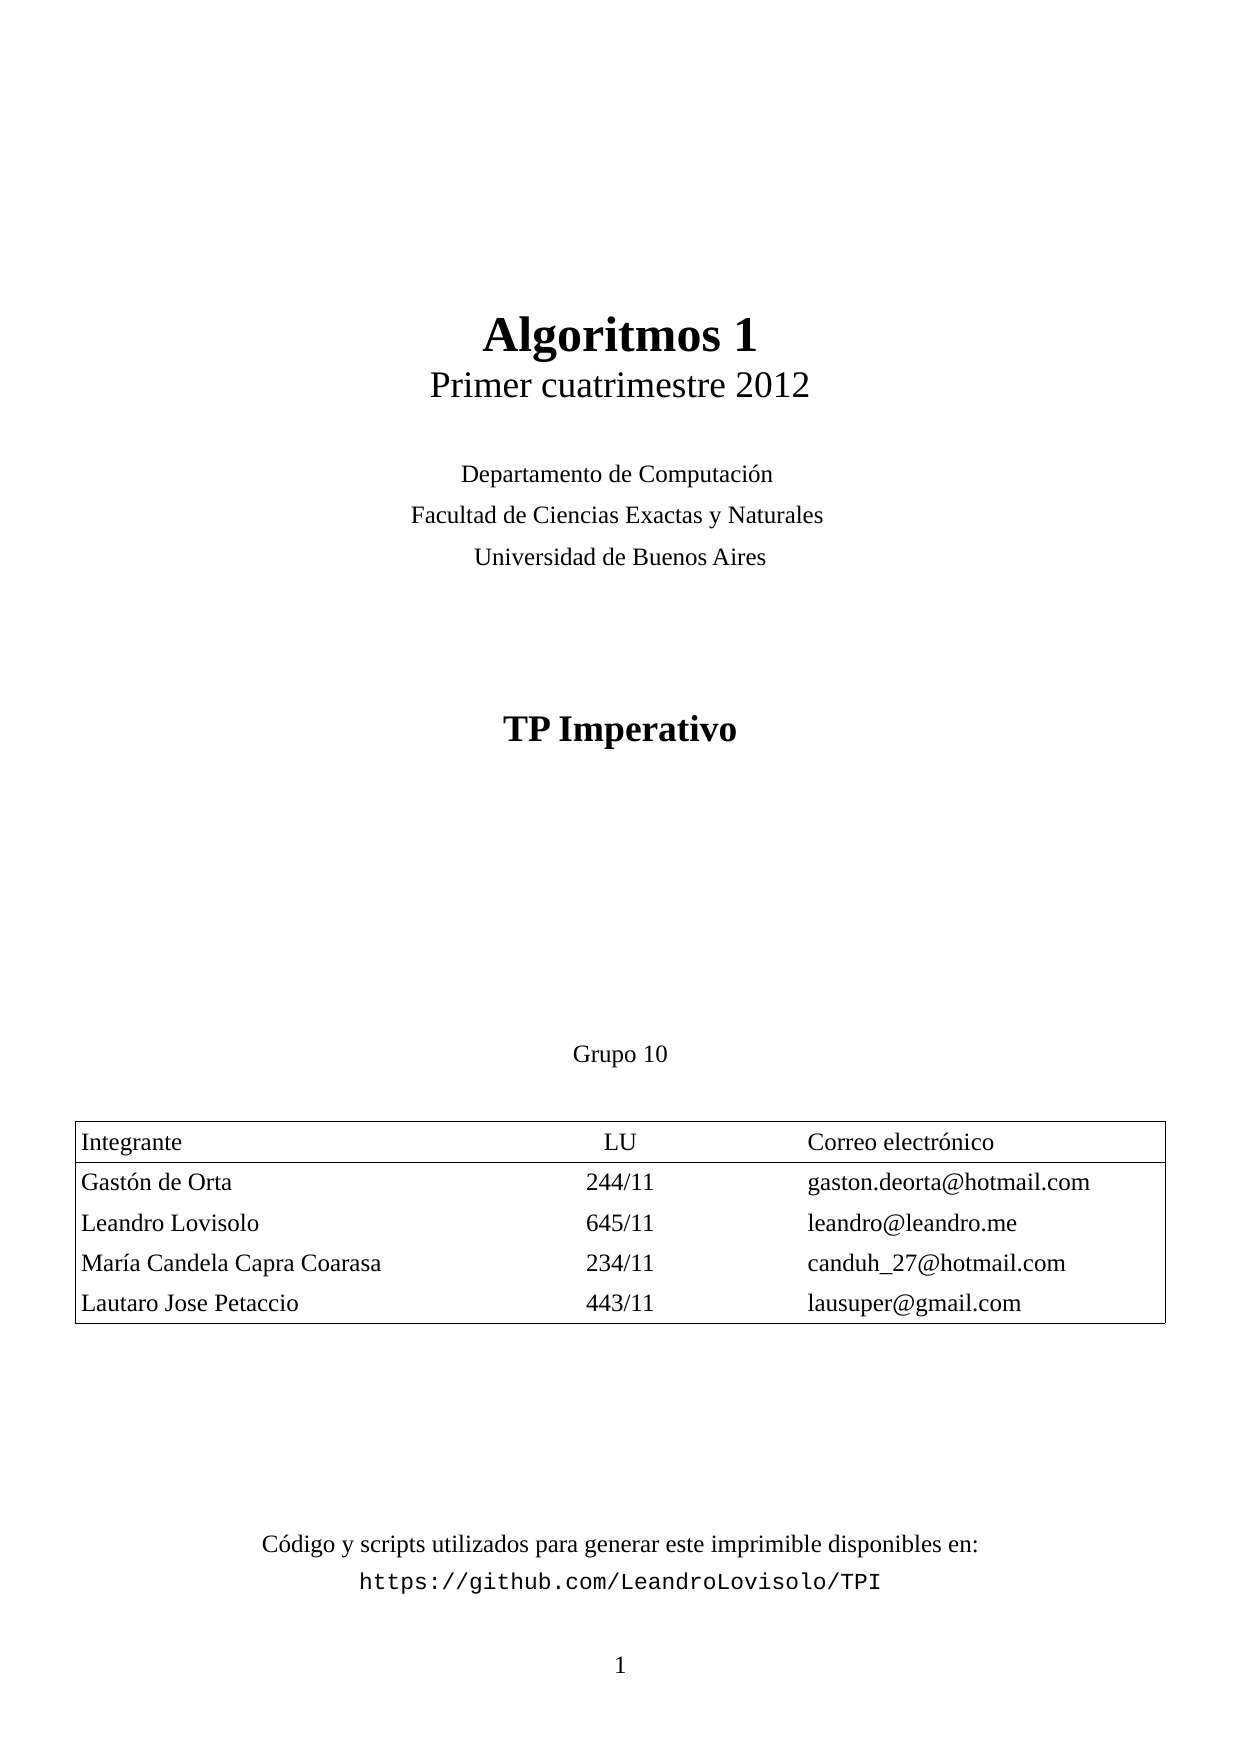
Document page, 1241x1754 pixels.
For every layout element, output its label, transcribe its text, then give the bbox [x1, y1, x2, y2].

text Algoritmos 1 [75, 305, 1165, 362]
table_header Integrante [76, 1122, 438, 1162]
table_cell Lautaro Jose Petaccio [76, 1282, 438, 1322]
table_cell canduh_27@hotmail.com [802, 1242, 1165, 1282]
text Grupo 10 [75, 1039, 1165, 1067]
table_cell 443/11 [438, 1282, 802, 1322]
table_header LU [438, 1122, 802, 1162]
table_cell gaston.deorta@hotmail.com [802, 1163, 1165, 1202]
text Primer cuatrimestre 2012 [75, 362, 1165, 406]
table_cell Leandro Lovisolo [76, 1202, 438, 1242]
table_cell 645/11 [438, 1202, 802, 1242]
text Facultad de Ciencias Exactas y Naturales [75, 501, 1165, 529]
text TP Imperativo [75, 707, 1165, 750]
text https://github.com/LeandroLovisolo/TPI [75, 1570, 1165, 1596]
table_cell Gastón de Orta [76, 1163, 438, 1202]
table_cell 244/11 [438, 1163, 802, 1202]
text Código y scripts utilizados para generar este imprimible disponibles en: [75, 1529, 1165, 1558]
table_header Correo electrónico [802, 1122, 1165, 1162]
table_cell María Candela Capra Coarasa [76, 1242, 438, 1282]
text Departamento de Computación [75, 459, 1165, 488]
table_cell lausuper@gmail.com [802, 1282, 1165, 1322]
table_cell leandro@leandro.me [802, 1202, 1165, 1242]
text Universidad de Buenos Aires [75, 542, 1165, 571]
table_cell 234/11 [438, 1242, 802, 1282]
